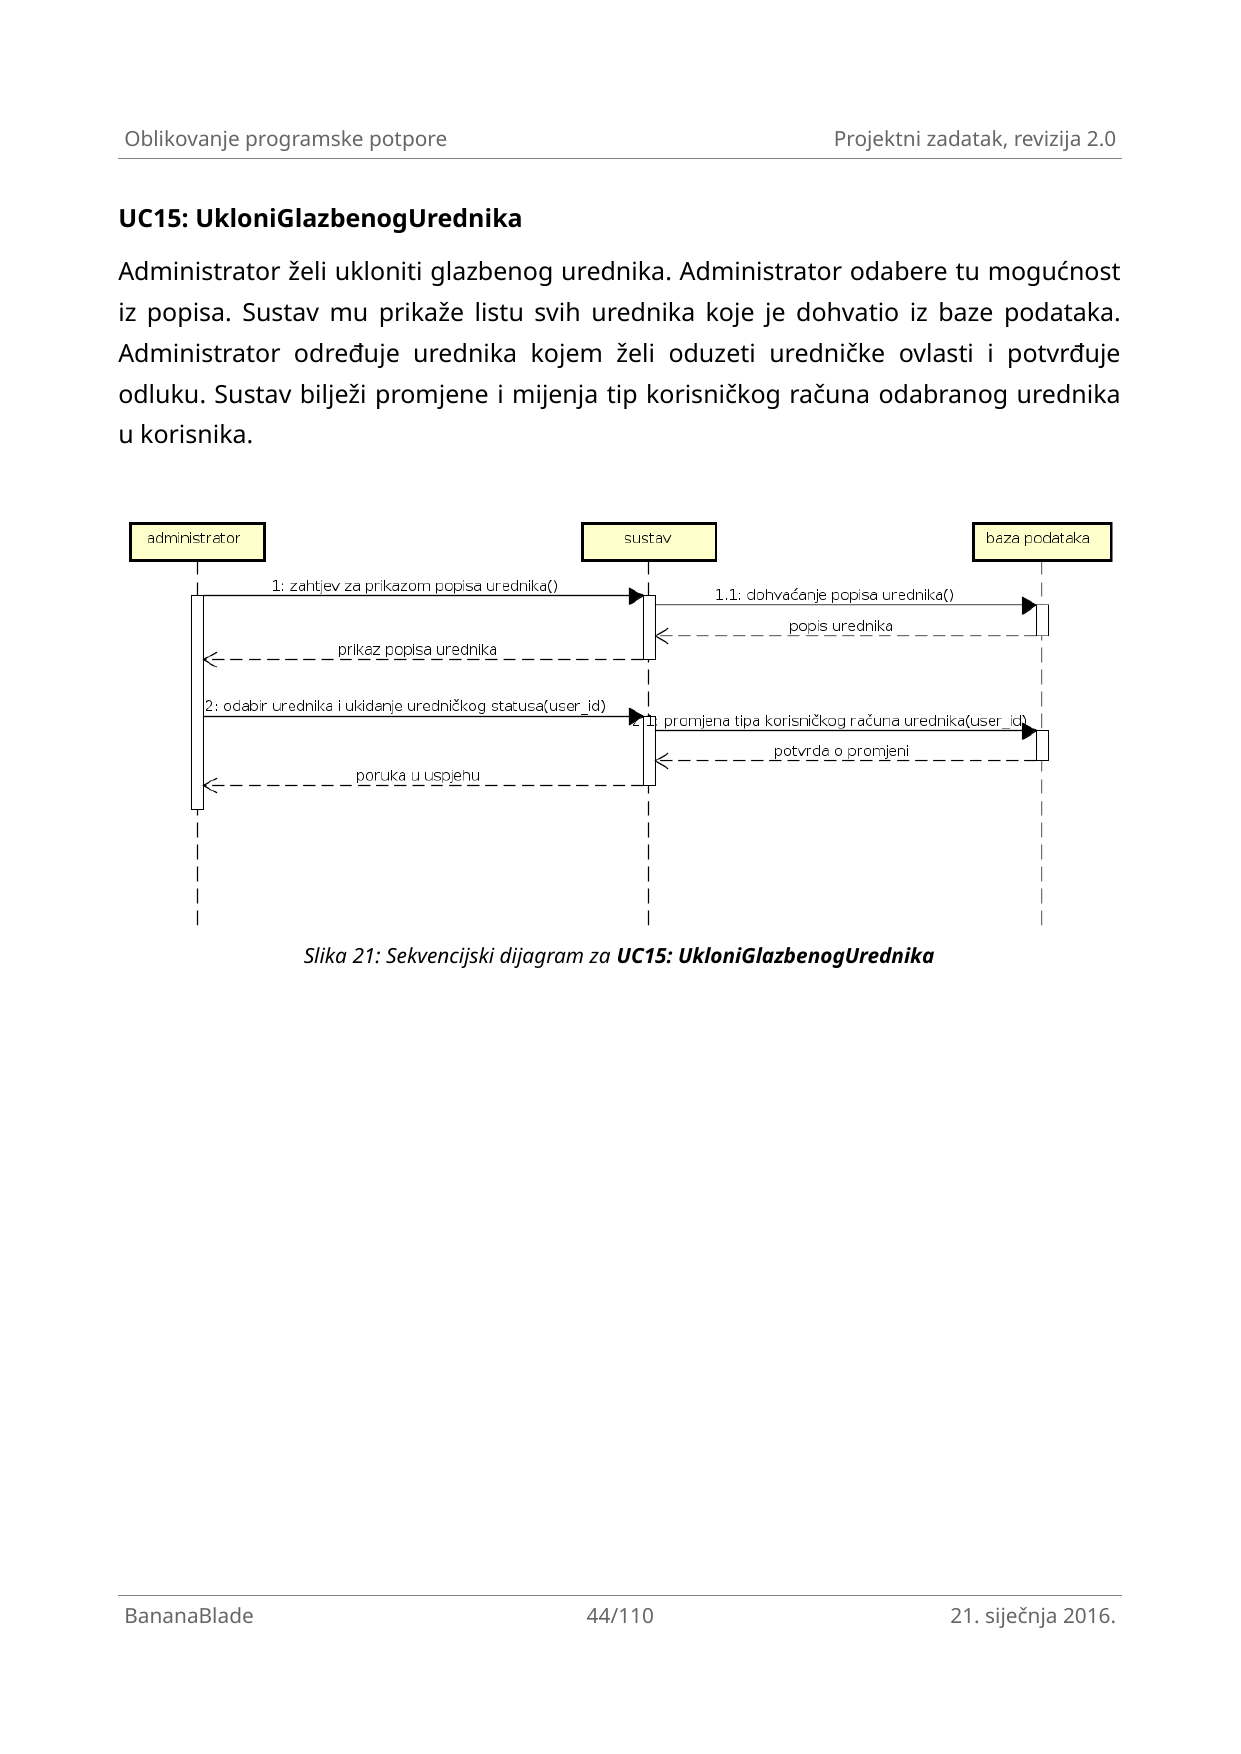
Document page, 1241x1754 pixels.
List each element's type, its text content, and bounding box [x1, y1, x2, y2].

picture [118, 511, 1123, 936]
text Slika 21: Sekvencijski dijagram za UC15: UkloniGlazbenogUrednika [118, 936, 1122, 969]
subtitle UC15: UkloniGlazbenogUrednika [118, 201, 1122, 234]
text Administrator želi ukloniti glazbenog urednika. Administrator odabere tu mogućnost iz popisa. Sustav mu prikaže listu svih urednika koje je dohvatio iz baze podataka. Administrator određuje urednika kojem želi oduzeti uredničke ovlasti i potvrđuje odluku. Sustav bilježi promjene i mijenja tip korisničkog računa odabranog urednika u korisnika. [118, 254, 1122, 451]
